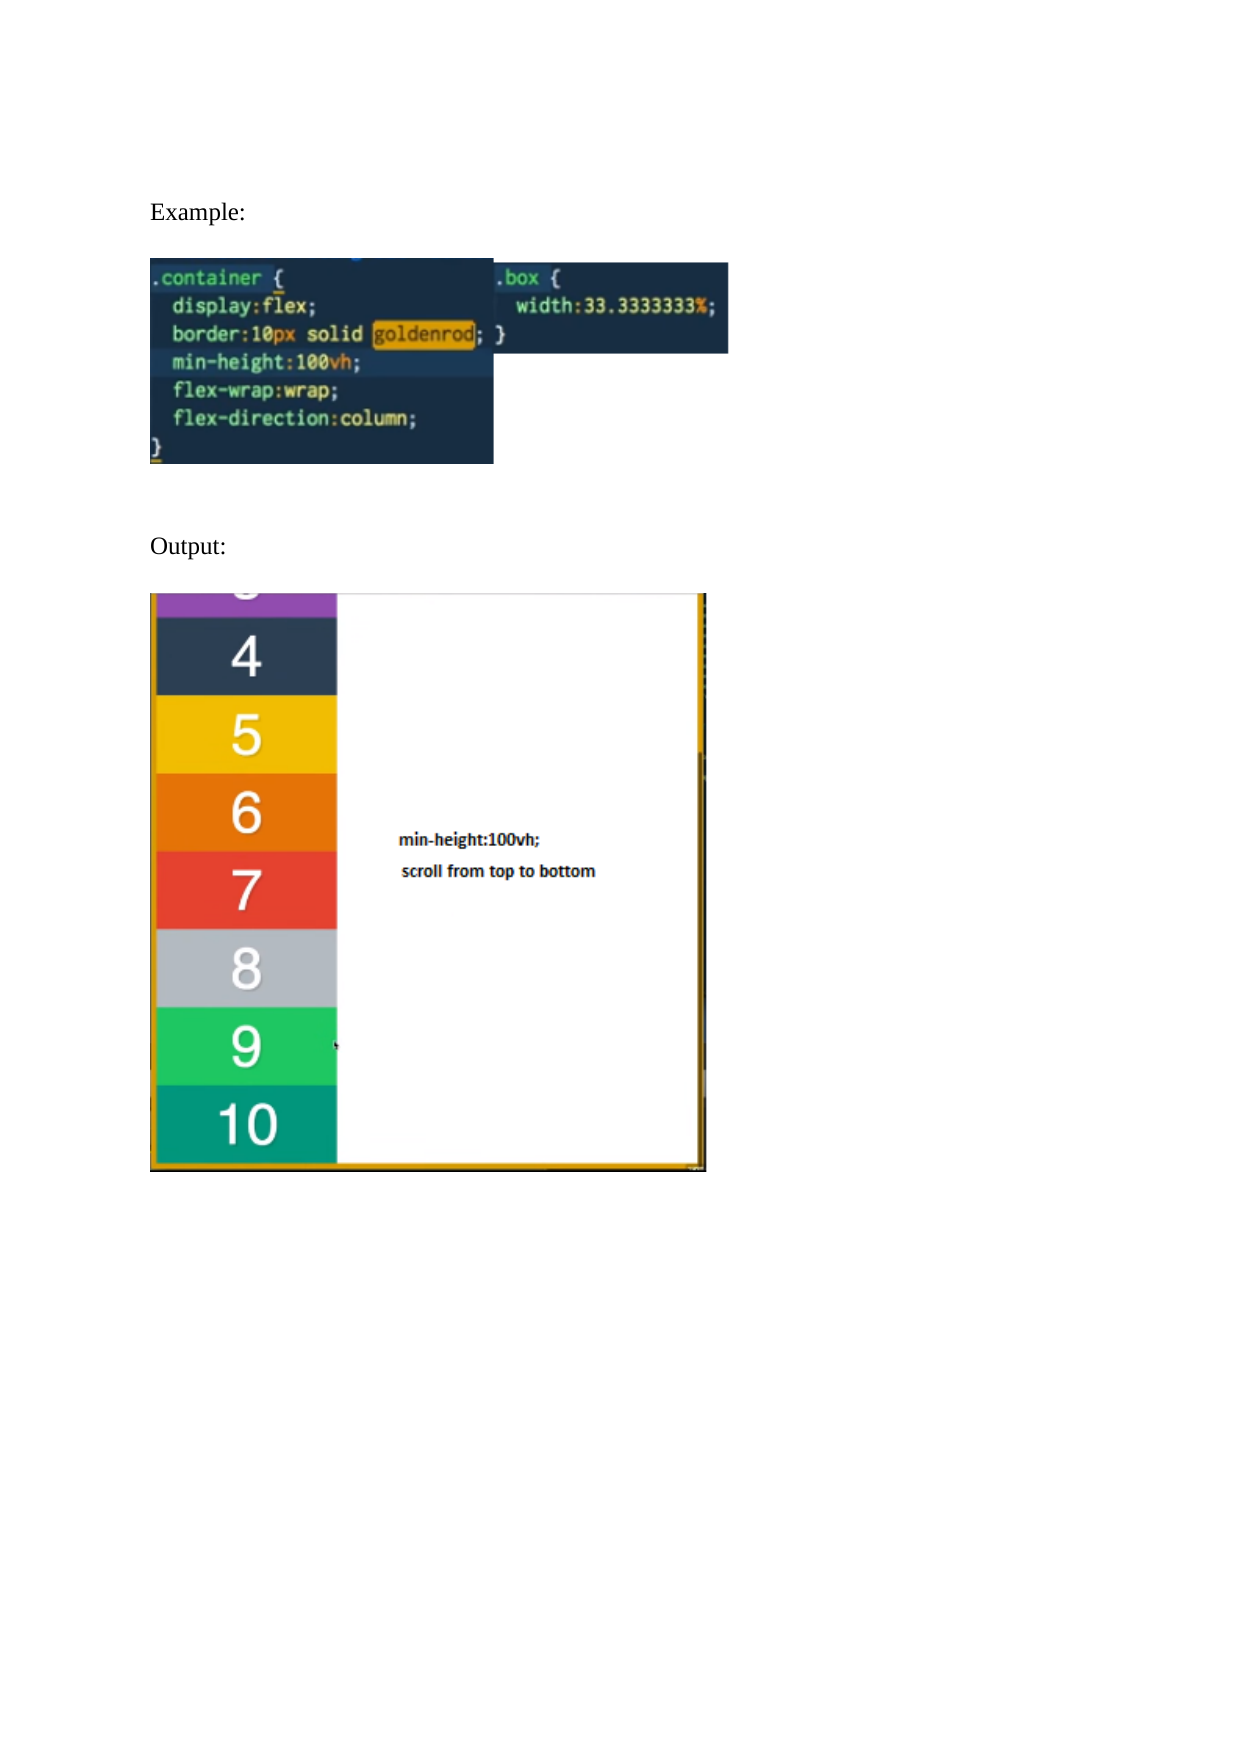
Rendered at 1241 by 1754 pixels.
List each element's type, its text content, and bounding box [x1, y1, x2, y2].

text Output: [150, 531, 1090, 560]
picture [150, 593, 707, 1172]
text Example: [150, 197, 1090, 226]
picture [150, 258, 730, 464]
